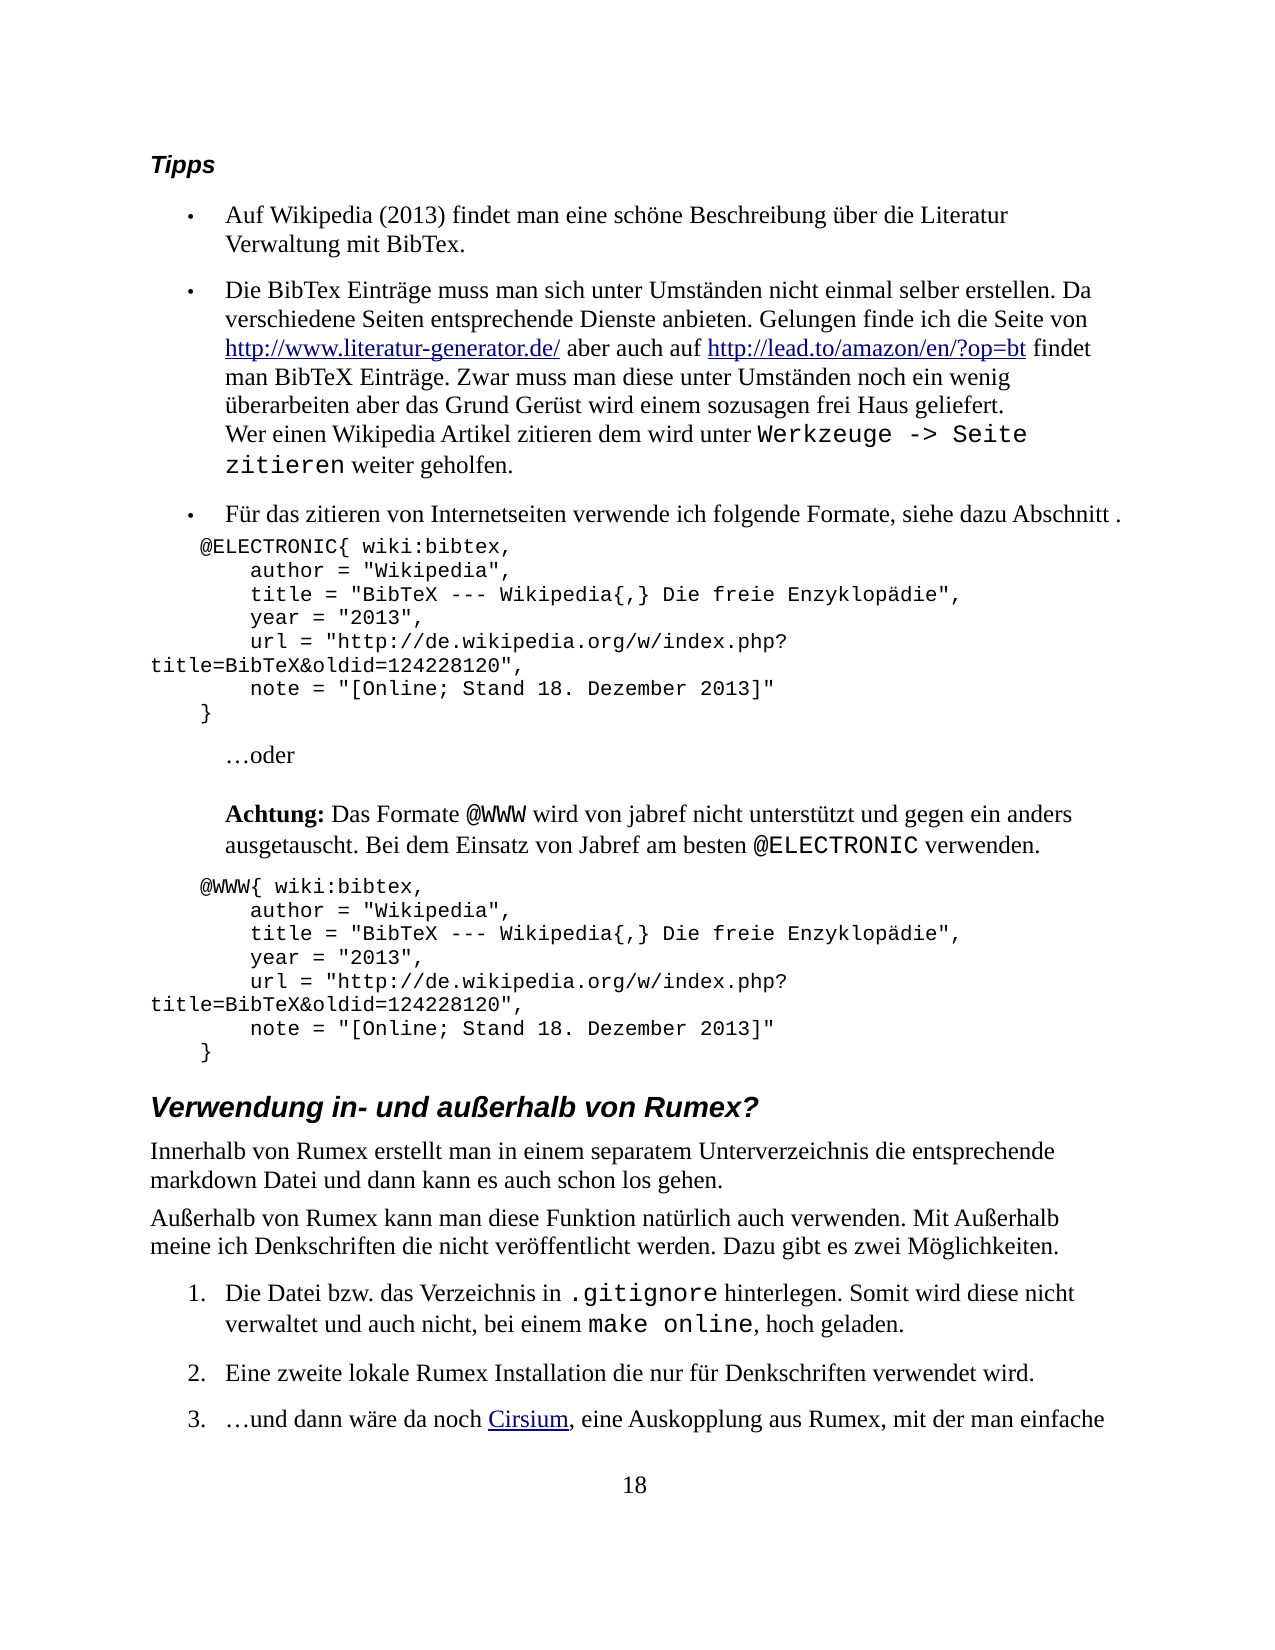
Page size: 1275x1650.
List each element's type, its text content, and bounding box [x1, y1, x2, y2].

text year = "2013", [150, 607, 1125, 631]
text @WWW{ wiki:bibtex, [150, 876, 1125, 900]
text year = "2013", [150, 947, 1125, 971]
subtitle Verwendung in- und außerhalb von Rumex? [150, 1090, 1125, 1124]
text Innerhalb von Rumex erstellt man in einem separatem Unterverzeichnis die entsprechende markdown Datei und dann kann es auch schon los gehen. [150, 1136, 1125, 1194]
text author = "Wikipedia", [150, 560, 1125, 584]
text } [150, 702, 1125, 726]
text Achtung: Das Formate @WWW wird von jabref nicht unterstützt und gegen ein anders ausgetauscht. Bei dem Einsatz von Jabref am besten @ELECTRONIC verwenden. [225, 799, 1125, 861]
list Die BibTex Einträge muss man sich unter Umständen nicht einmal selber erstellen. Da verschiedene Seiten entsprechende Dienste anbieten. Gelungen finde ich die Seite von http://www.literatur-generator.de/ aber auch auf http://lead.to/amazon/en/?op=bt findet man BibTeX Einträge. Zwar muss man diese unter Umständen noch ein wenig überarbeiten aber das Grund Gerüst wird einem sozusagen frei Haus geliefert. Wer einen Wikipedia Artikel zitieren dem wird unter Werkzeuge -> Seite zitieren weiter geholfen. [187, 275, 1125, 481]
text @ELECTRONIC{ wiki:bibtex, [150, 536, 1125, 560]
text Außerhalb von Rumex kann man diese Funktion natürlich auch verwenden. Mit Außerhalb meine ich Denkschriften die nicht veröffentlicht werden. Dazu gibt es zwei Möglichkeiten. [150, 1203, 1125, 1260]
text author = "Wikipedia", [150, 900, 1125, 923]
text …oder [225, 741, 1125, 769]
list Für das zitieren von Internetseiten verwende ich folgende Formate, siehe dazu Abschnitt . [187, 499, 1125, 527]
text title = "BibTeX --- Wikipedia{,} Die freie Enzyklopädie", [150, 584, 1125, 607]
subtitle Tipps [150, 150, 1125, 178]
text note = "[Online; Stand 18. Dezember 2013]" [150, 678, 1125, 702]
text url = "http://de.wikipedia.org/w/index.php?title=BibTeX&oldid=124228120", [150, 971, 1125, 1018]
text title = "BibTeX --- Wikipedia{,} Die freie Enzyklopädie", [150, 923, 1125, 947]
text note = "[Online; Stand 18. Dezember 2013]" [150, 1018, 1125, 1042]
list Die Datei bzw. das Verzeichnis in .gitignore hinterlegen. Somit wird diese nicht verwaltet und auch nicht, bei einem make online, hoch geladen. [187, 1278, 1125, 1340]
text url = "http://de.wikipedia.org/w/index.php?title=BibTeX&oldid=124228120", [150, 631, 1125, 678]
list Auf Wikipedia (2013) findet man eine schöne Beschreibung über die Literatur Verwaltung mit BibTex. [187, 200, 1125, 257]
text } [150, 1042, 1125, 1065]
list Eine zweite lokale Rumex Installation die nur für Denkschriften verwendet wird. [187, 1358, 1125, 1386]
list …und dann wäre da noch Cirsium, eine Auskopplung aus Rumex, mit der man einfache [187, 1404, 1125, 1433]
